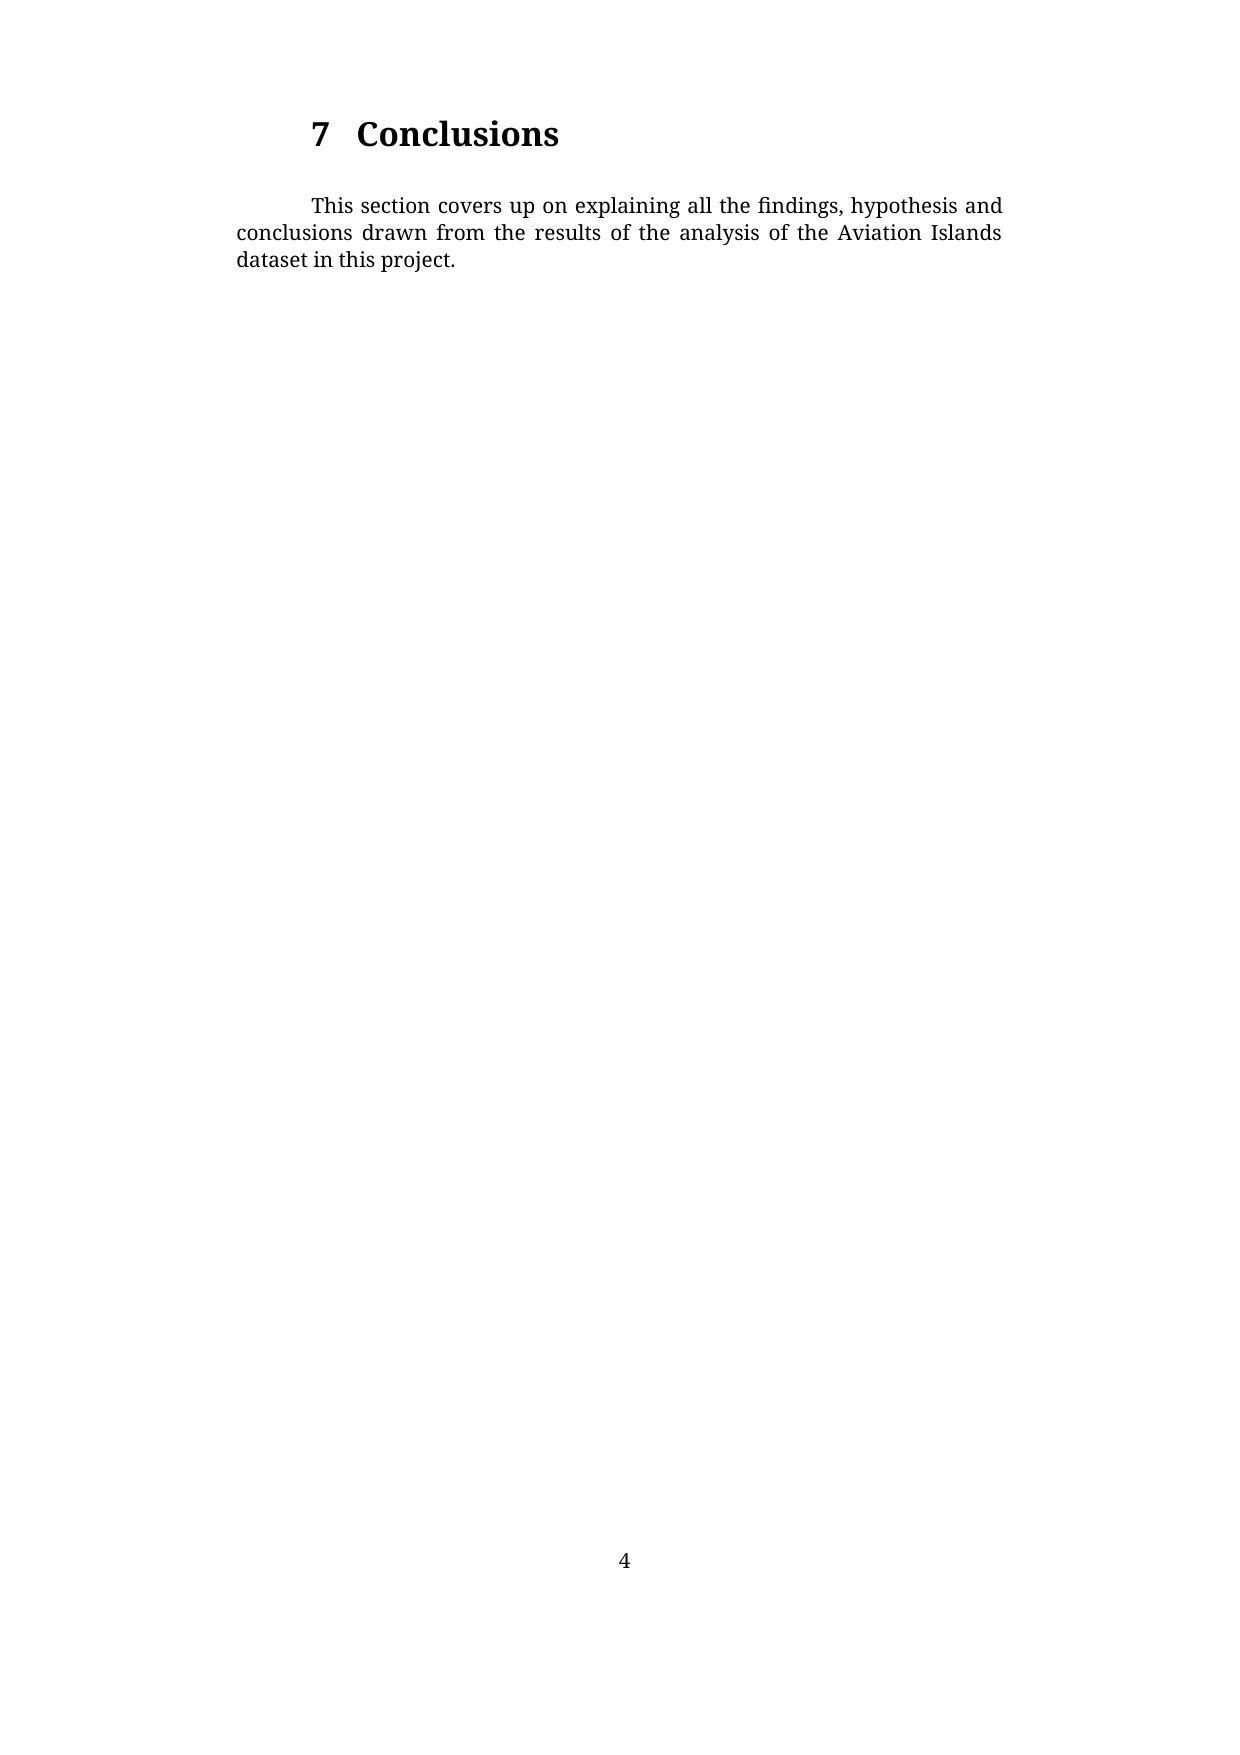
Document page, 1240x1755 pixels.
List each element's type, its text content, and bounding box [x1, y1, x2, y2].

text This section covers up on explaining all the findings, hypothesis and conclusions drawn from the results of the analysis of the Aviation Islands dataset in this project. [236, 192, 1003, 273]
subtitle Conclusions [311, 125, 1003, 152]
